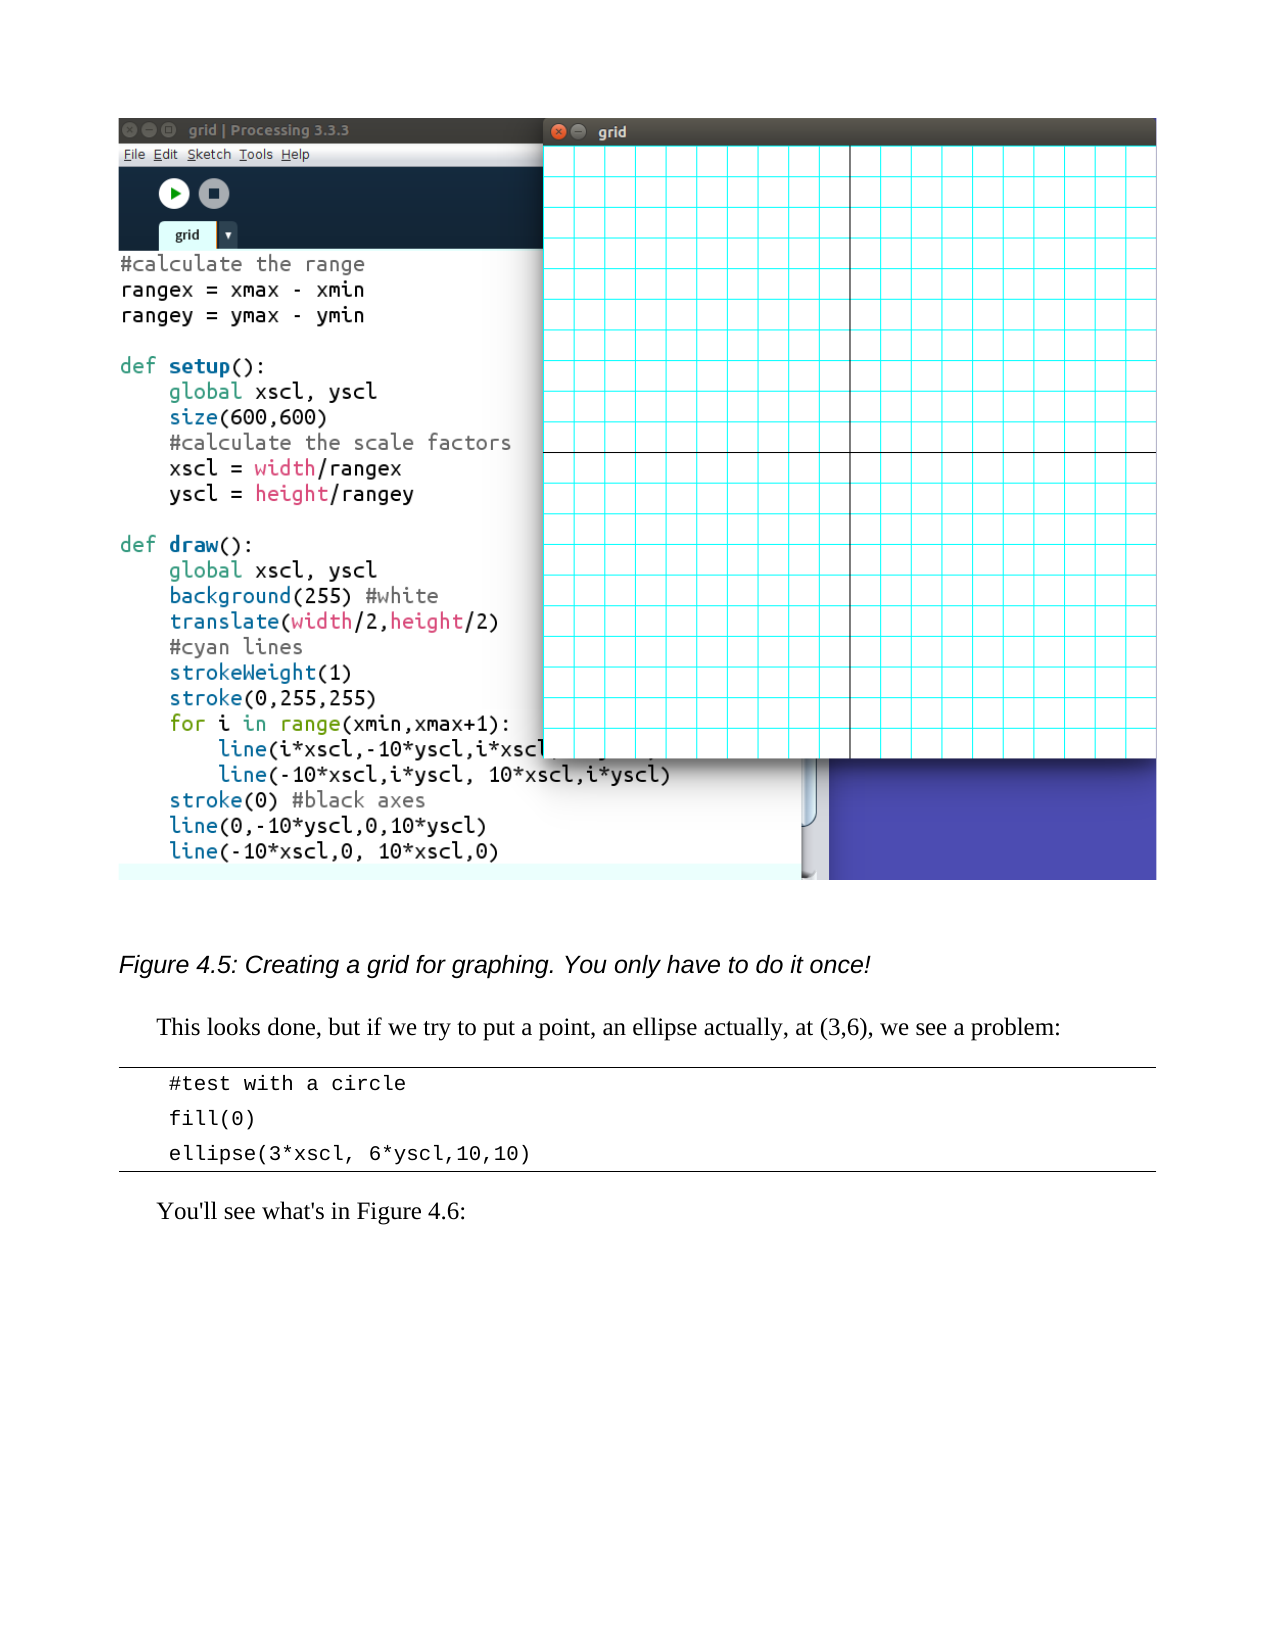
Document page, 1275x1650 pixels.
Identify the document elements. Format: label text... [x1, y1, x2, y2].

text This looks done, but if we try to put a point, an ellipse actually, at (3,6), we see a problem: [118, 1012, 1156, 1040]
text #test with a circle [118, 1068, 1156, 1096]
text ellipse(3*xscl, 6*yscl,10,10) [118, 1143, 1156, 1172]
text Figure 4.5: Creating a grid for graphing. You only have to do it once! [118, 950, 1156, 978]
picture [118, 118, 1157, 880]
text You'll see what's in Figure 4.6: [118, 1196, 1156, 1225]
text fill(0) [118, 1108, 1156, 1132]
